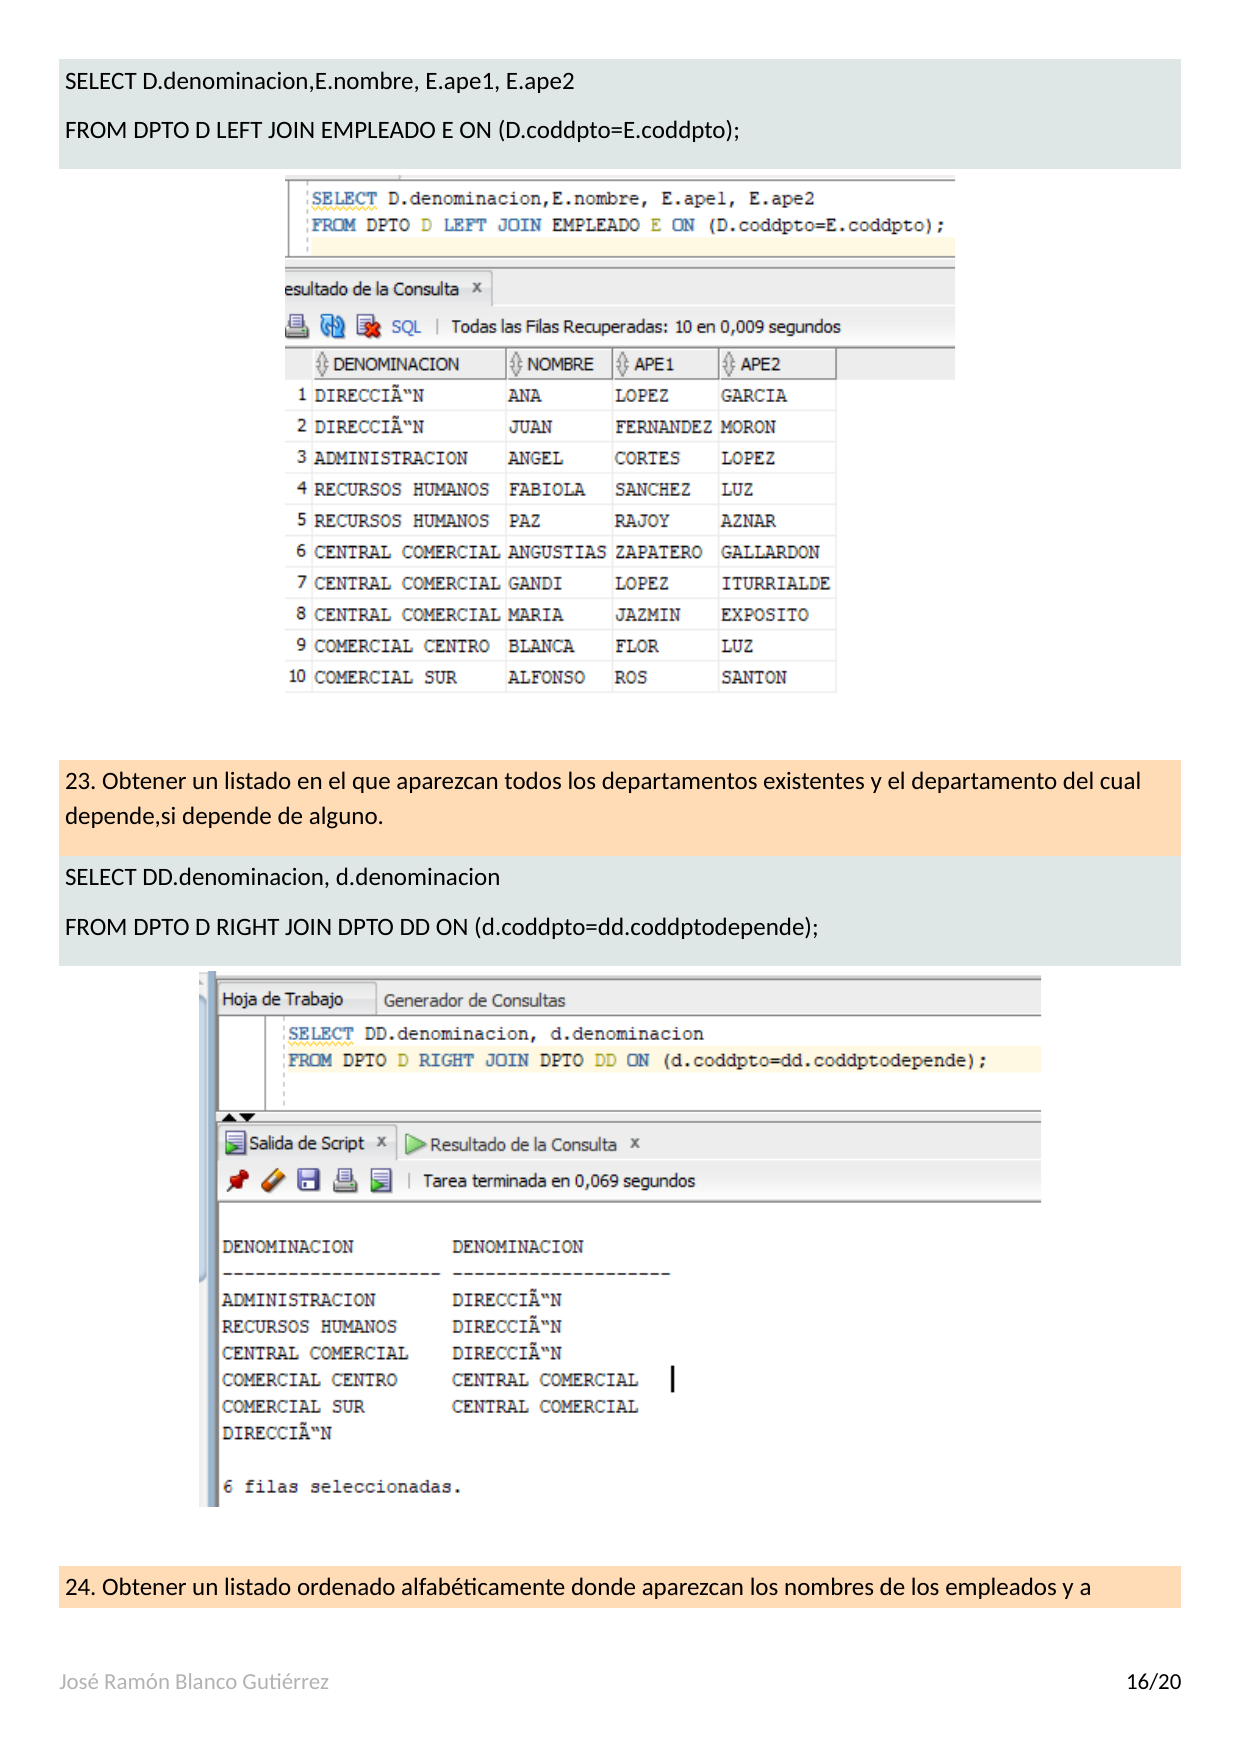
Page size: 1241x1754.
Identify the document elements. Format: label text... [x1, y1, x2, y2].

table_cell SELECT DD.denominacion, d.denominacion FROM DPTO D RIGHT JOIN DPTO DD ON (d.coddpto=dd.coddptodepende); [59, 856, 1181, 966]
table_cell 24. Obtener un listado ordenado alfabéticamente donde aparezcan los nombres de los empleados y a [59, 1566, 1181, 1608]
picture [285, 175, 956, 701]
table_cell SELECT D.denominacion,E.nombre, E.ape1, E.ape2 FROM DPTO D LEFT JOIN EMPLEADO E ON (D.coddpto=E.coddpto); [59, 59, 1181, 169]
table_cell [59, 966, 1181, 1566]
picture [199, 971, 1042, 1507]
table_cell [59, 170, 1181, 760]
table_cell 23. Obtener un listado en el que aparezcan todos los departamentos existentes y el departamento del cual depende,si depende de alguno. [59, 760, 1181, 856]
